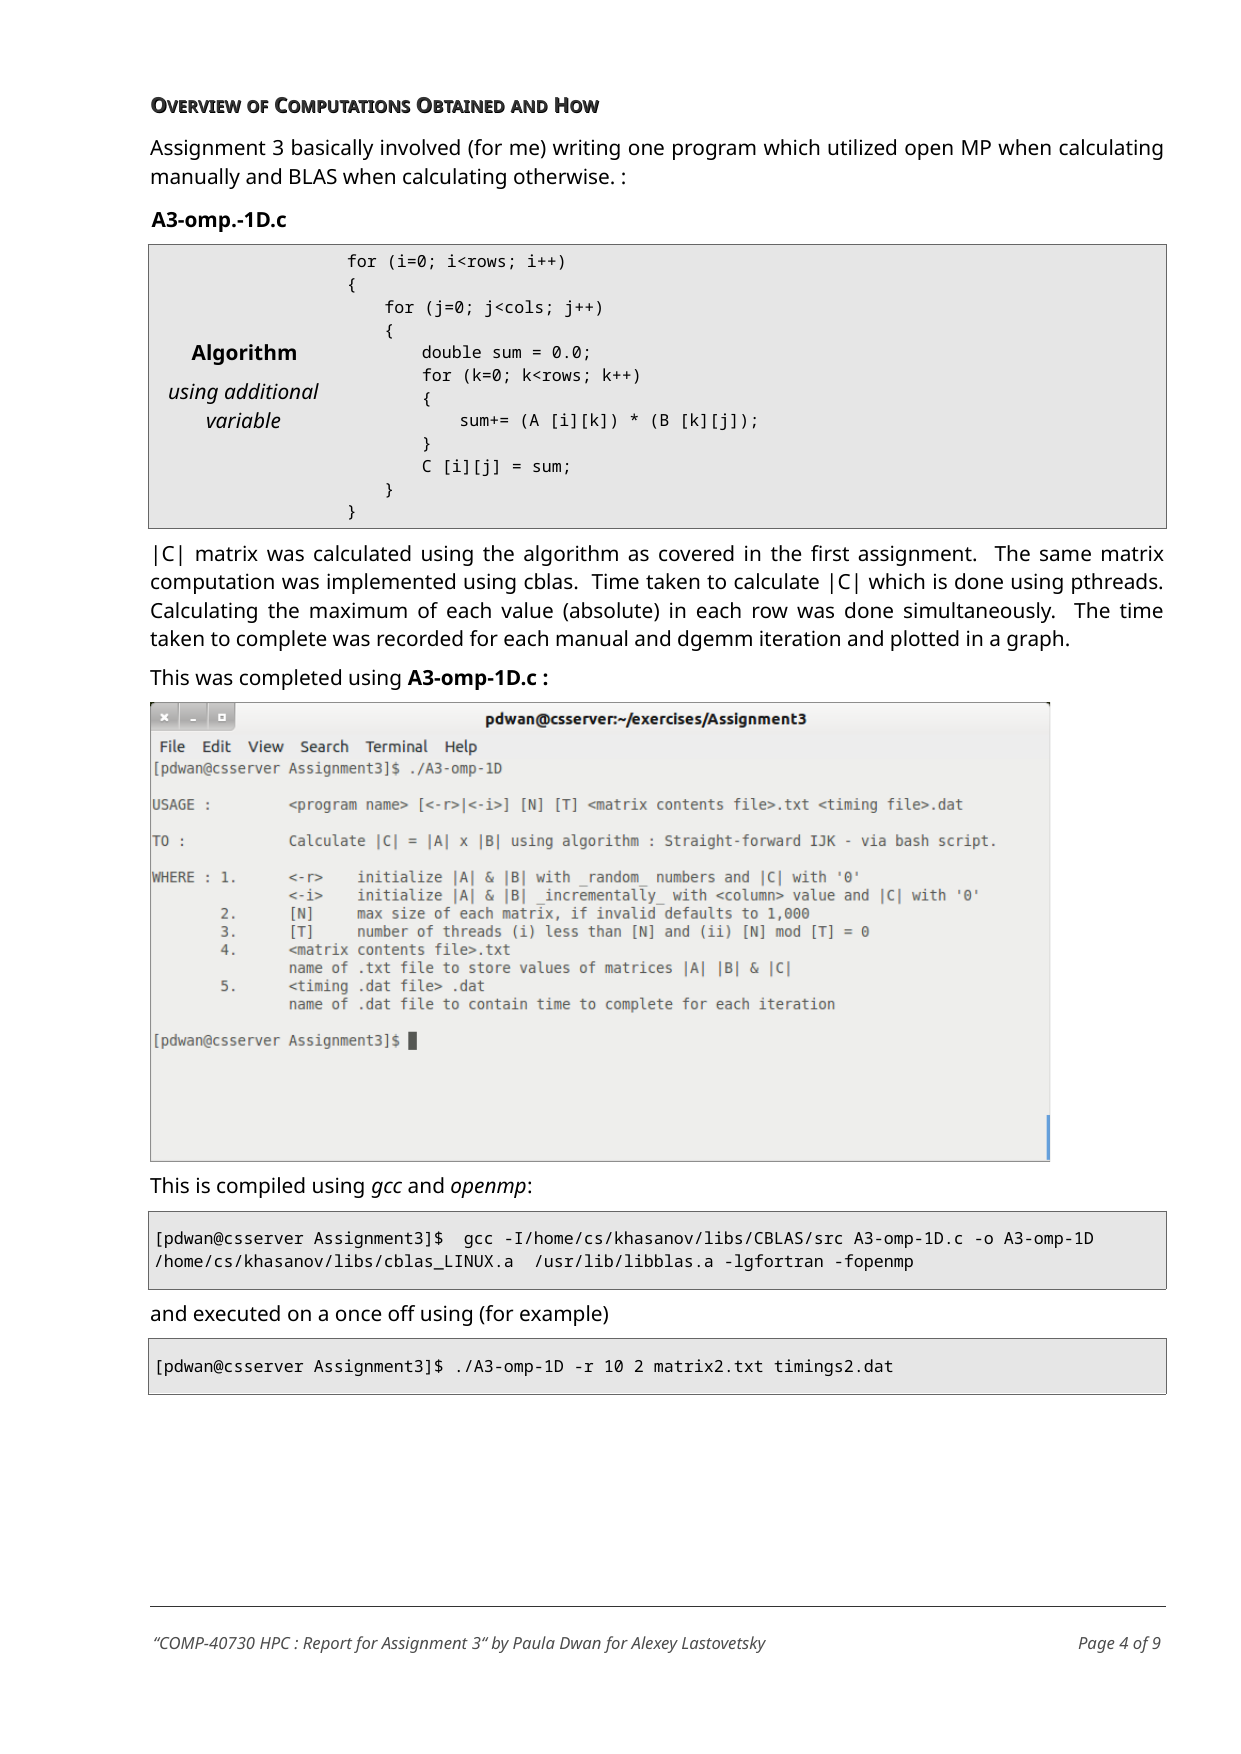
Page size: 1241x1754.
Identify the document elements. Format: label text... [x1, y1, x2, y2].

table_header [pdwan@csserver Assignment3]$ ./A3-omp-1D -r 10 2 matrix2.txt timings2.dat [149, 1339, 1166, 1393]
table_header for (i=0; i<rows; i++) { for (j=0; j<cols; j++) { double sum = 0.0; for (k=0; k<rows; k++) { sum+= (A [i][k]) * (B [k][j]); } C [i][j] = sum; } } [341, 245, 1166, 528]
subtitle Overview of Computations Obtained and How [150, 90, 1166, 118]
text This is compiled using gcc and openmp: [150, 1172, 1166, 1200]
text Assignment 3 basically involved (for me) writing one program which utilized open MP when calculating manually and BLAS when calculating otherwise. : [150, 133, 1166, 190]
table_header Algorithm using additional variable [149, 245, 341, 528]
text and executed on a once off using (for example) [150, 1299, 1166, 1328]
text This was completed using A3-omp-1D.c : [150, 663, 1166, 692]
list A3-omp.-1D.c [151, 205, 1166, 234]
table_header [pdwan@csserver Assignment3]$ gcc -I/home/cs/khasanov/libs/CBLAS/src A3-omp-1D.c -o A3-omp-1D /home/cs/khasanov/libs/cblas_LINUX.a /usr/lib/libblas.a -lgfortran -fopenmp [149, 1212, 1166, 1289]
text |C| matrix was calculated using the algorithm as covered in the first assignment. The same matrix computation was implemented using cblas. Time taken to calculate |C| which is done using pthreads. Calculating the maximum of each value (absolute) in each row was done simultaneously. The time taken to complete was recorded for each manual and dgemm iteration and plotted in a graph. [150, 539, 1166, 653]
picture [150, 702, 1050, 1162]
